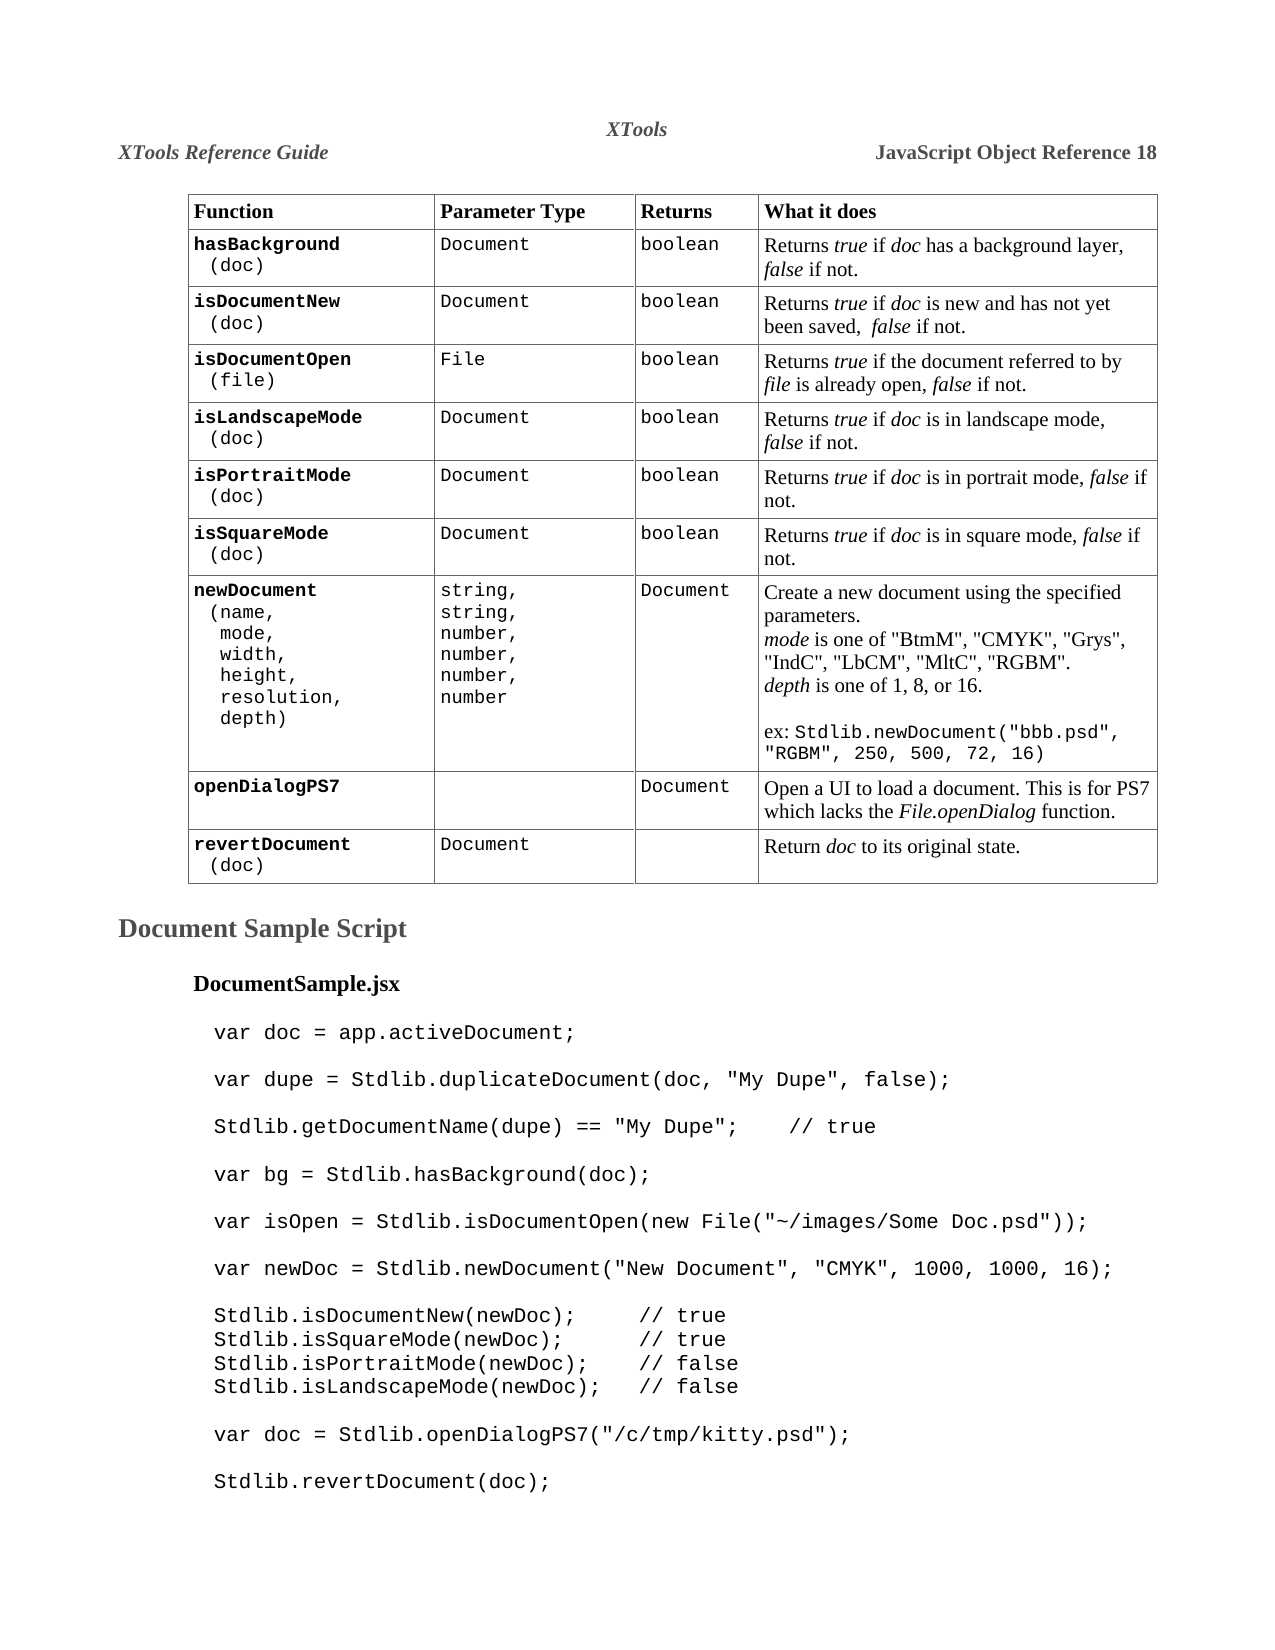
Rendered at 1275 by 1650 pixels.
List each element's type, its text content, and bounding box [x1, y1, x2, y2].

table_cell string, string, number, number, number, number [435, 576, 634, 771]
table_cell Returns true if doc is in portrait mode, false if not. [759, 461, 1157, 518]
table_cell boolean [636, 461, 758, 518]
table_cell openDialogPS7 [189, 772, 434, 829]
text Document Sample Script [118, 913, 1157, 943]
table_cell Returns true if doc is in square mode, false if not. [759, 519, 1157, 575]
table_cell Return doc to its original state. [759, 830, 1157, 883]
text var dupe = Stdlib.duplicateDocument(doc, "My Dupe", false); [213, 1069, 1157, 1093]
table_cell Document [435, 519, 634, 575]
table_cell isLandscapeMode (doc) [189, 403, 434, 460]
text Stdlib.isDocumentNew(newDoc); // true [213, 1305, 1157, 1329]
table_cell Document [435, 287, 634, 344]
text var newDoc = Stdlib.newDocument("New Document", "CMYK", 1000, 1000, 16); [213, 1258, 1157, 1282]
table_cell Open a UI to load a document. This is for PS7 which lacks the File.openDialog function. [759, 772, 1157, 829]
text DocumentSample.jsx [192, 971, 1157, 996]
table_header Function [189, 195, 434, 229]
table_cell isDocumentNew (doc) [189, 287, 434, 344]
table_cell boolean [636, 403, 758, 460]
table_header What it does [759, 195, 1157, 229]
table_cell Returns true if doc is new and has not yet been saved, false if not. [759, 287, 1157, 344]
table_cell Document [435, 230, 634, 286]
table_cell Returns true if doc has a background layer, false if not. [759, 230, 1157, 286]
table_cell [435, 772, 634, 829]
table_cell Create a new document using the specified parameters. mode is one of "BtmM", "CMYK", "Grys", "IndC", "LbCM", "MltC", "RGBM". depth is one of 1, 8, or 16. ex: Stdlib.newDocument("bbb.psd", "RGBM", 250, 500, 72, 16) [759, 576, 1157, 771]
table_cell [636, 830, 758, 883]
table_cell Returns true if doc is in landscape mode, false if not. [759, 403, 1157, 460]
table_cell boolean [636, 519, 758, 575]
text Stdlib.isPortraitMode(newDoc); // false [213, 1353, 1157, 1376]
text Stdlib.getDocumentName(dupe) == "My Dupe"; // true [213, 1116, 1157, 1140]
table_cell File [435, 345, 634, 402]
text var isOpen = Stdlib.isDocumentOpen(new File("~/images/Some Doc.psd")); [213, 1211, 1157, 1234]
table_cell Document [435, 461, 634, 518]
table_cell boolean [636, 287, 758, 344]
text Stdlib.revertDocument(doc); [213, 1471, 1157, 1494]
text var doc = Stdlib.openDialogPS7("/c/tmp/kitty.psd"); [213, 1424, 1157, 1447]
table_header Returns [636, 195, 758, 229]
table_cell boolean [636, 230, 758, 286]
table_cell hasBackground (doc) [189, 230, 434, 286]
table_cell Document [636, 772, 758, 829]
table_cell Document [435, 403, 634, 460]
text var bg = Stdlib.hasBackground(doc); [213, 1163, 1157, 1187]
table_cell isPortraitMode (doc) [189, 461, 434, 518]
table_cell boolean [636, 345, 758, 402]
table_cell Document [636, 576, 758, 771]
table_cell revertDocument (doc) [189, 830, 434, 883]
table_cell Document [435, 830, 634, 883]
table_cell isSquareMode (doc) [189, 519, 434, 575]
text Stdlib.isLandscapeMode(newDoc); // false [213, 1376, 1157, 1400]
table_cell isDocumentOpen (file) [189, 345, 434, 402]
table_cell Returns true if the document referred to by file is already open, false if not. [759, 345, 1157, 402]
text Stdlib.isSquareMode(newDoc); // true [213, 1329, 1157, 1353]
table_cell newDocument (name, mode, width, height, resolution, depth) [189, 576, 434, 771]
table_header Parameter Type [435, 195, 634, 229]
text var doc = app.activeDocument; [213, 1022, 1157, 1045]
